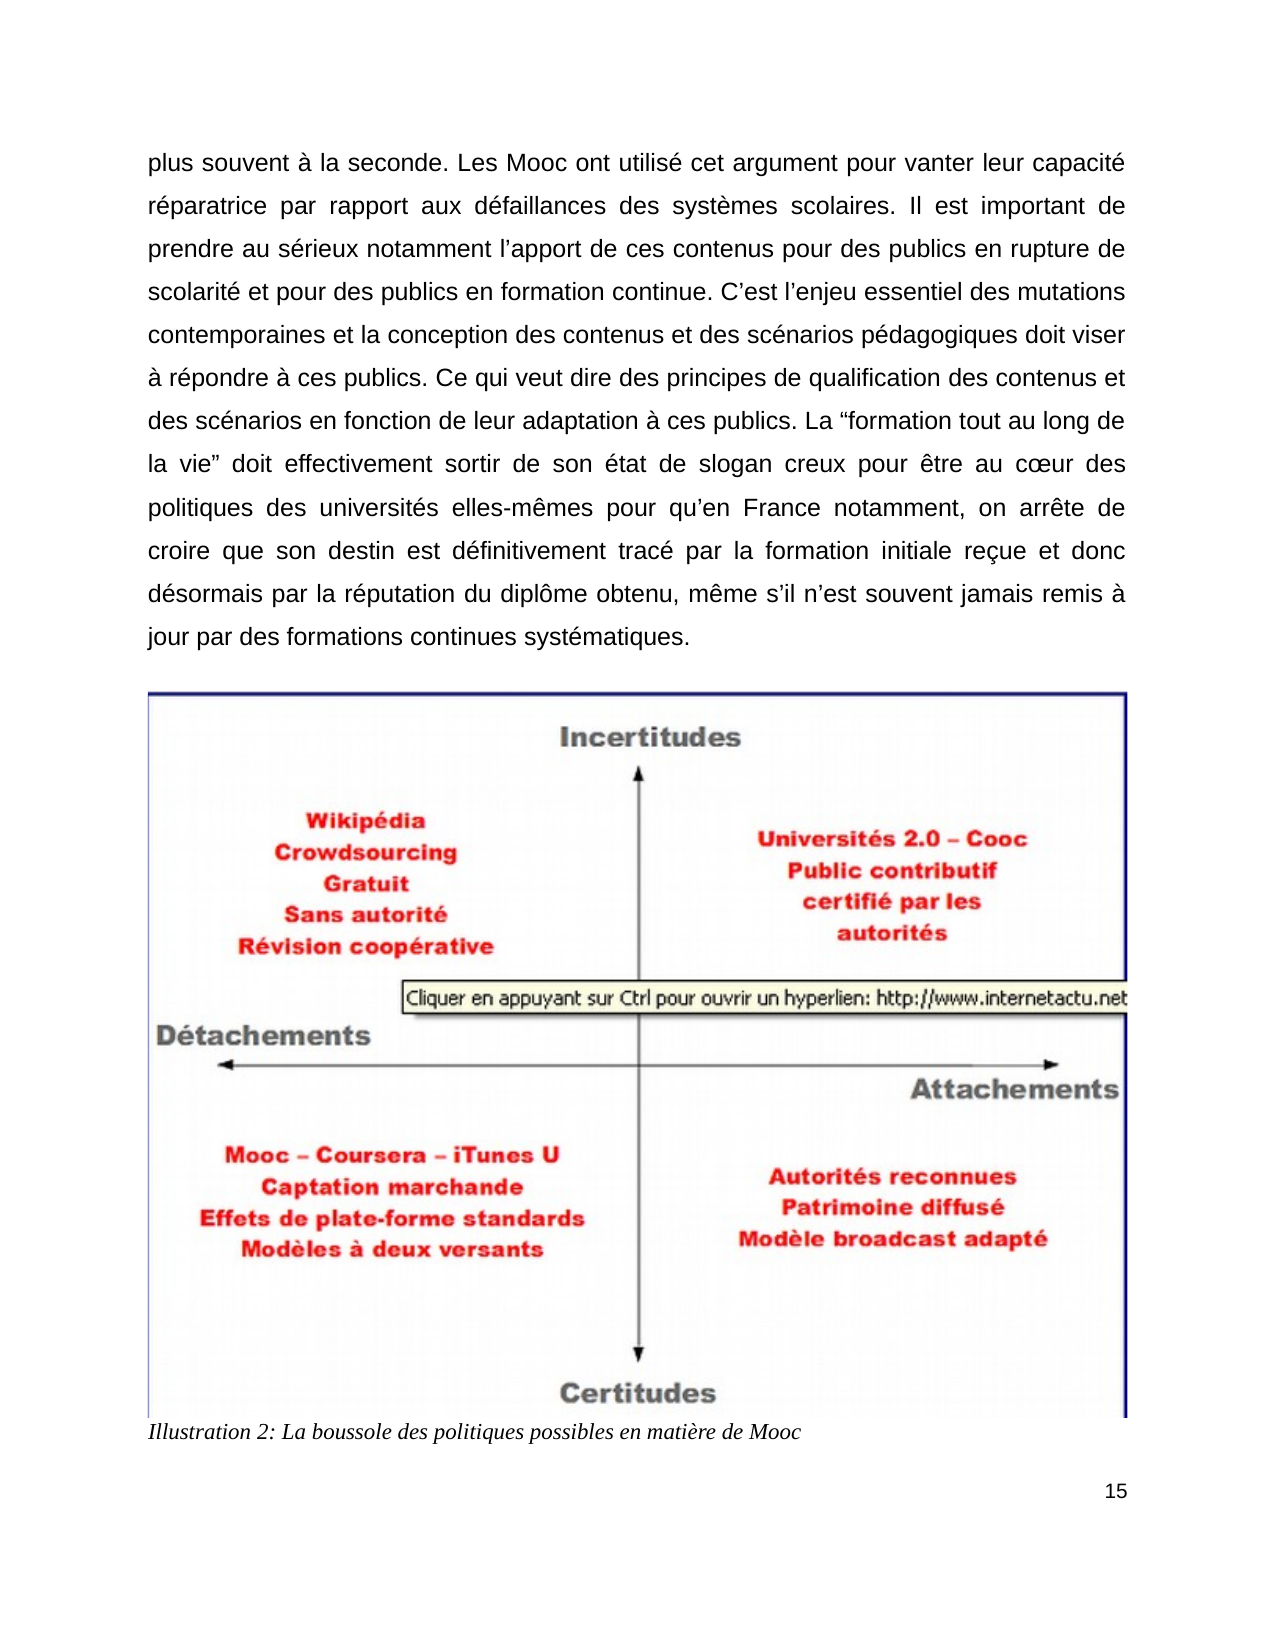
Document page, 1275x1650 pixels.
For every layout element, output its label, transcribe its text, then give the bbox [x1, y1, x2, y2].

text plus souvent à la seconde. Les Mooc ont utilisé cet argument pour vanter leur capacité réparatrice par rapport aux défaillances des systèmes scolaires. Il est important de prendre au sérieux notamment l’apport de ces contenus pour des publics en rupture de scolarité et pour des publics en formation continue. C’est l’enjeu essentiel des mutations contemporaines et la conception des contenus et des scénarios pédagogiques doit viser à répondre à ces publics. Ce qui veut dire des principes de qualification des contenus et des scénarios en fonction de leur adaptation à ces publics. La “formation tout au long de la vie” doit effectivement sortir de son état de slogan creux pour être au cœur des politiques des universités elles-mêmes pour qu’en France notamment, on arrête de croire que son destin est définitivement tracé par la formation initiale reçue et donc désormais par la réputation du diplôme obtenu, même s’il n’est souvent jamais remis à jour par des formations continues systématiques. [148, 148, 1127, 651]
text Illustration 2: La boussole des politiques possibles en matière de Mooc [148, 1418, 1128, 1444]
picture [147, 689, 1128, 1418]
text [148, 677, 1128, 689]
